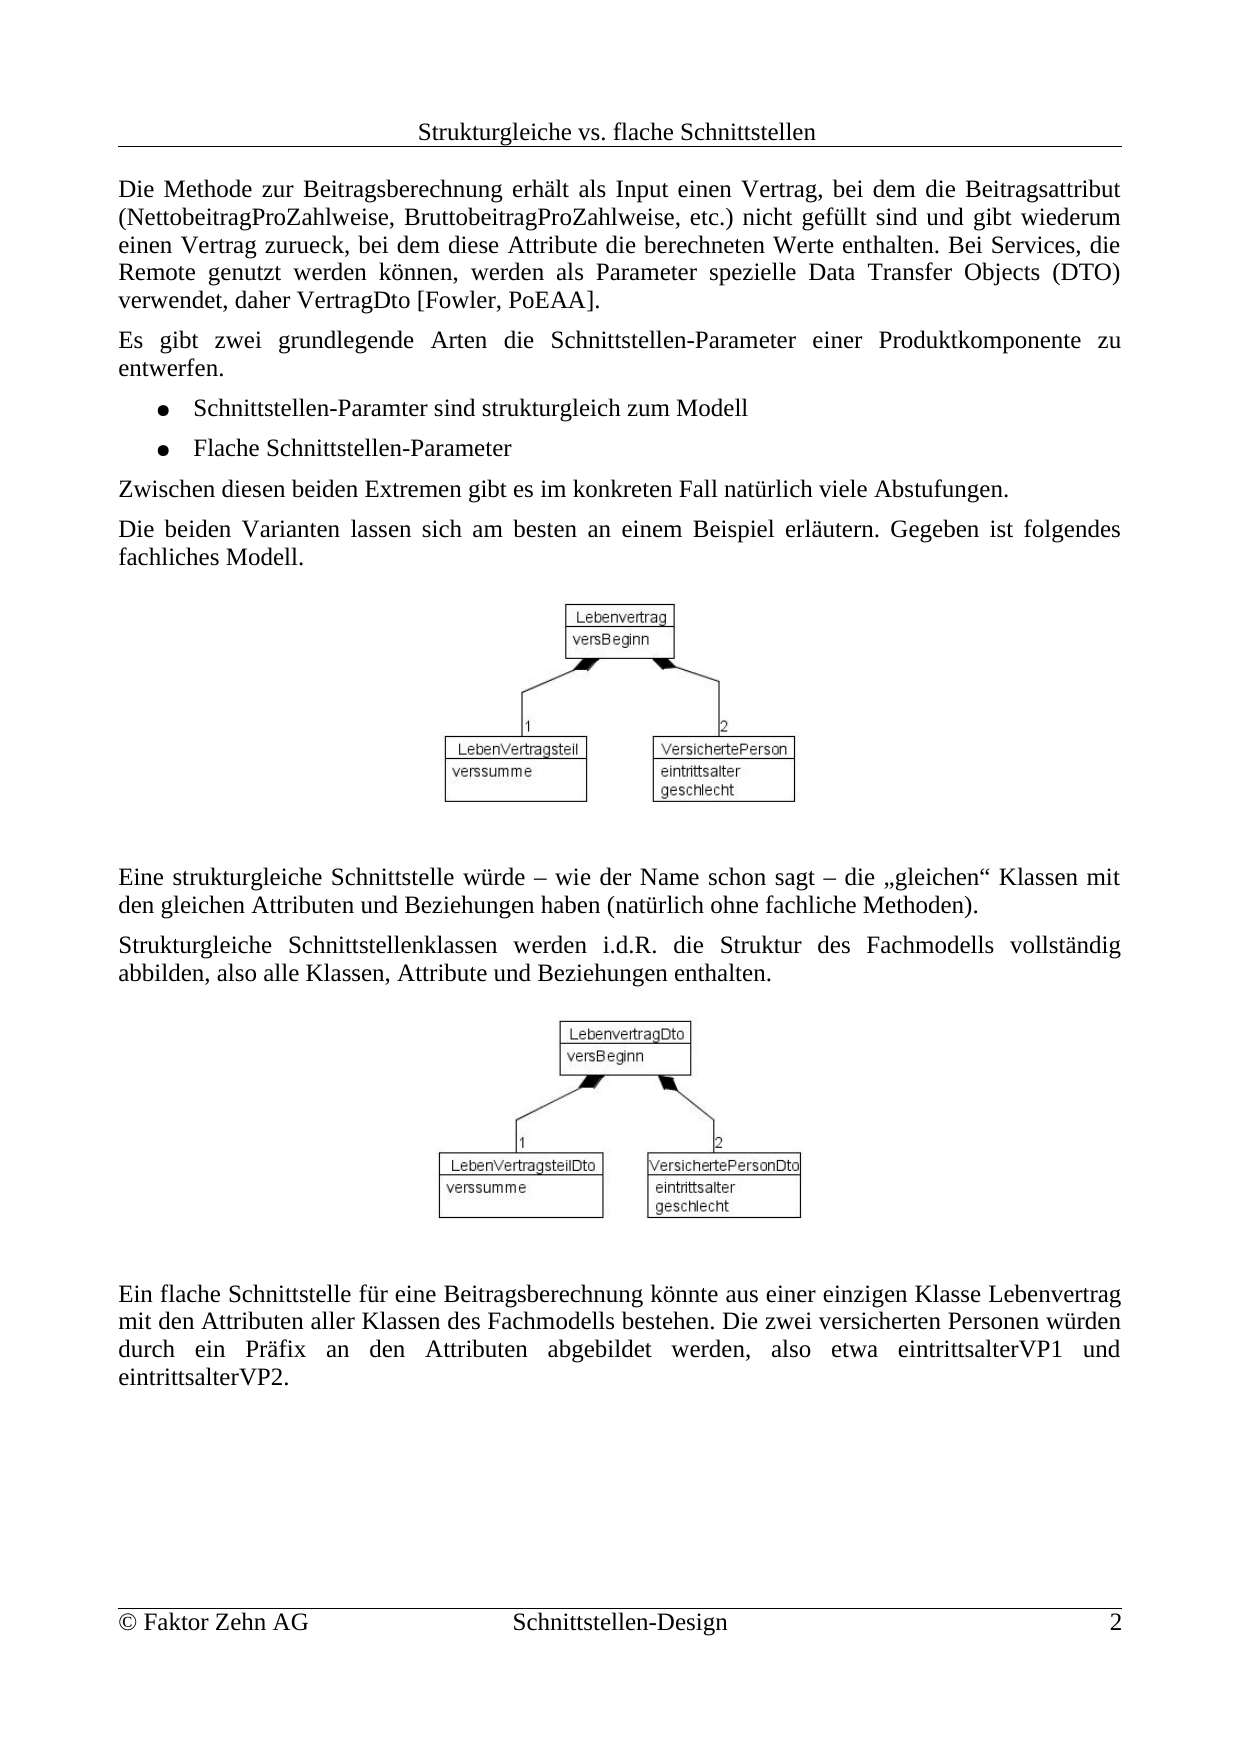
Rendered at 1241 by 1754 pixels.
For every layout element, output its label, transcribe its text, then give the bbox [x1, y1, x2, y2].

text Eine strukturgleiche Schnittstelle würde – wie der Name schon sagt – die „gleichen“ Klassen mit den gleichen Attributen und Beziehungen haben (natürlich ohne fachliche Methoden). [118, 863, 1122, 919]
text Strukturgleiche Schnittstellenklassen werden i.d.R. die Struktur des Fachmodells vollständig abbilden, also alle Klassen, Attribute und Beziehungen enthalten. [118, 931, 1122, 987]
text Zwischen diesen beiden Extremen gibt es im konkreten Fall natürlich viele Abstufungen. [118, 475, 1122, 502]
text Die Methode zur Beitragsberechnung erhält als Input einen Vertrag, bei dem die Beitragsattribut (NettobeitragProZahlweise, BruttobeitragProZahlweise, etc.) nicht gefüllt sind und gibt wiederum einen Vertrag zurueck, bei dem diese Attribute die berechneten Werte enthalten. Bei Services, die Remote genutzt werden können, werden als Parameter spezielle Data Transfer Objects (DTO) verwendet, daher VertragDto [Fowler, PoEAA]. [118, 175, 1122, 314]
list Schnittstellen-Paramter sind strukturgleich zum Modell [156, 394, 1122, 422]
list Flache Schnittstellen-Parameter [156, 434, 1122, 462]
text Es gibt zwei grundlegende Arten die Schnittstellen-Parameter einer Produktkomponente zu entwerfen. [118, 326, 1122, 382]
picture [417, 999, 823, 1240]
picture [423, 582, 817, 824]
text Ein flache Schnittstelle für eine Beitragsberechnung könnte aus einer einzigen Klasse Lebenvertrag mit den Attributen aller Klassen des Fachmodells bestehen. Die zwei versicherten Personen würden durch ein Präfix an den Attributen abgebildet werden, also etwa eintrittsalterVP1 und eintrittsalterVP2. [118, 1280, 1122, 1391]
text Die beiden Varianten lassen sich am besten an einem Beispiel erläutern. Gegeben ist folgendes fachliches Modell. [118, 515, 1122, 570]
